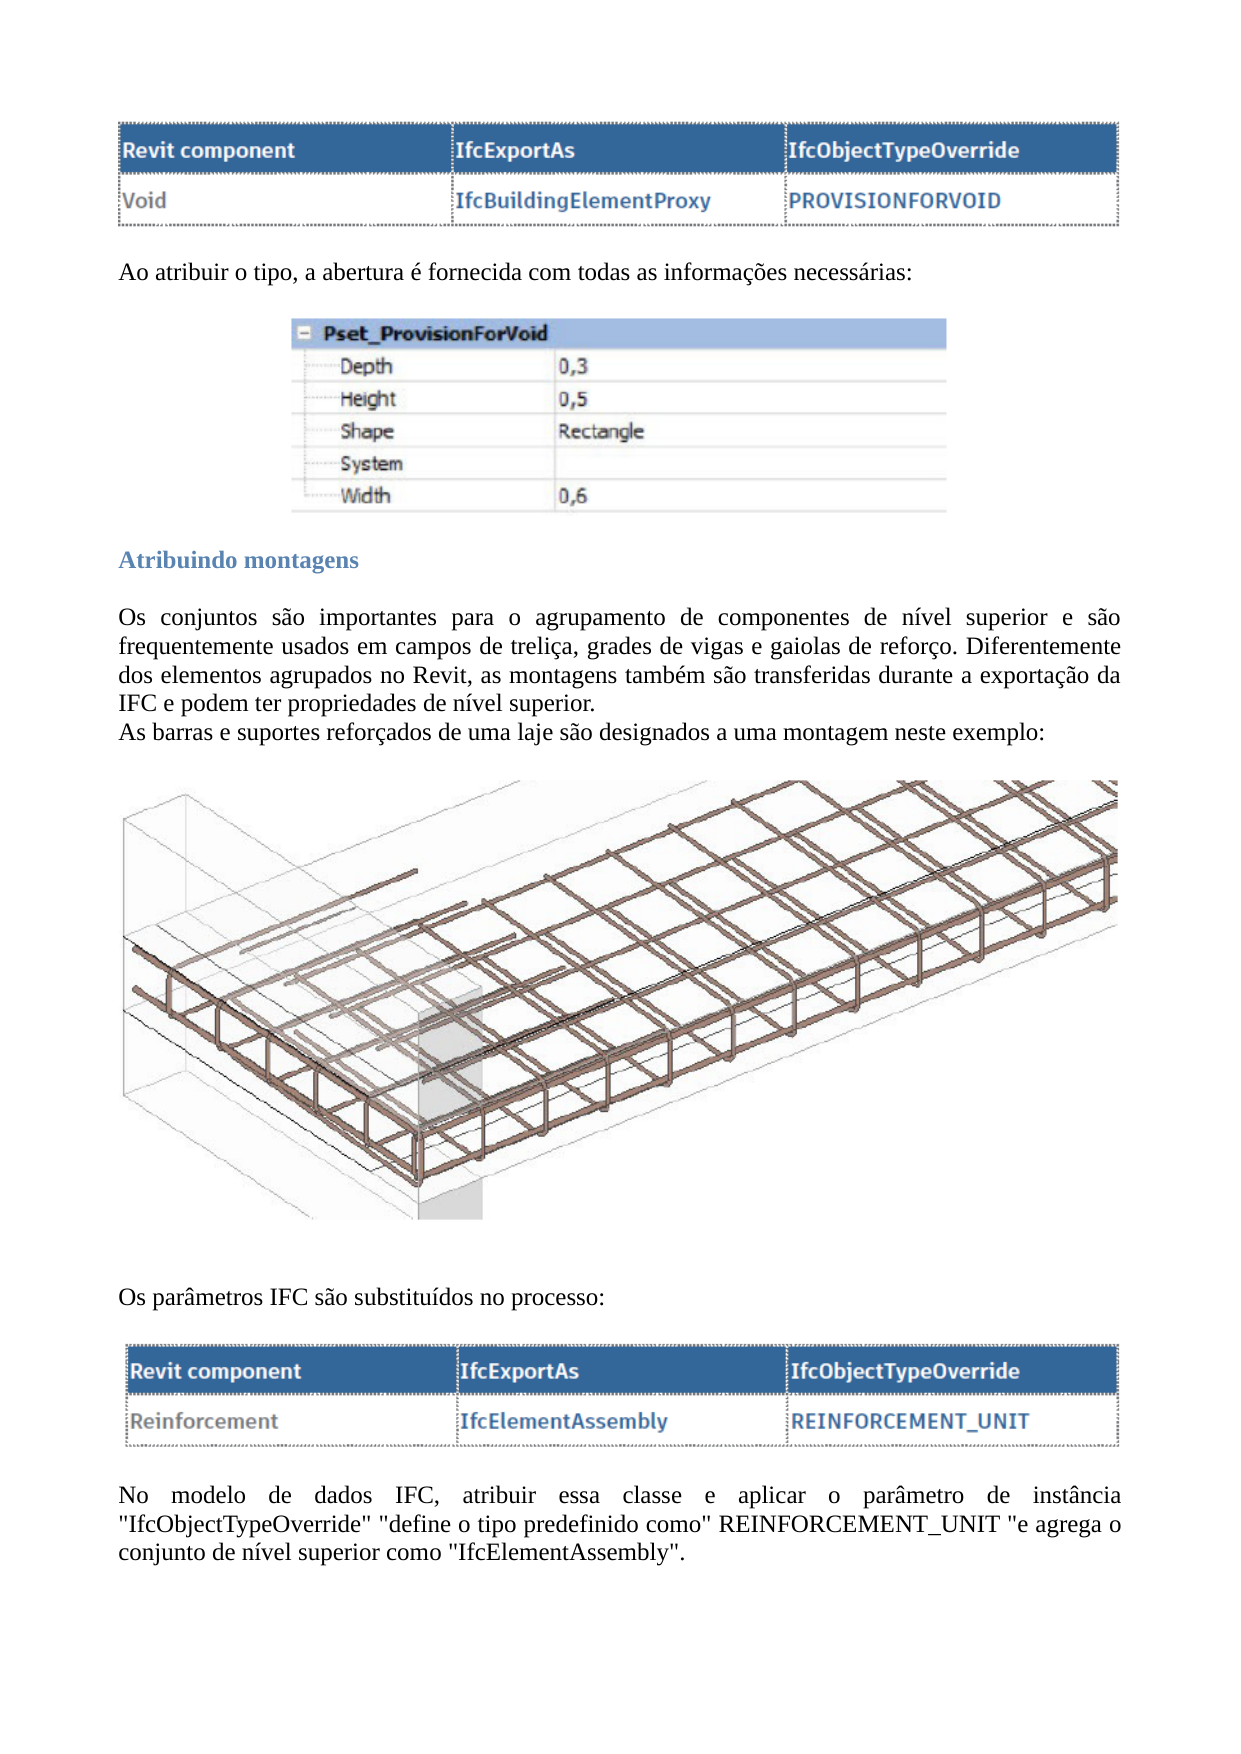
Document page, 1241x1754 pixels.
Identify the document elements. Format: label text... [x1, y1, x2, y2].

text Atribuindo montagens [118, 545, 1122, 573]
text Os conjuntos são importantes para o agrupamento de componentes de nível superior e são frequentemente usados em campos de treliça, grades de vigas e gaiolas de reforço. Diferentemente dos elementos agrupados no Revit, as montagens também são transferidas durante a exportação da IFC e podem ter propriedades de nível superior. [118, 602, 1122, 717]
picture [118, 774, 1123, 1225]
text Os parâmetros IFC são substituídos no processo: [118, 1282, 1122, 1311]
text No modelo de dados IFC, atribuir essa classe e aplicar o parâmetro de instância "IfcObjectTypeOverride" "define o tipo predefinido como" REINFORCEMENT_UNIT "e agrega o conjunto de nível superior como "IfcElementAssembly". [118, 1480, 1122, 1566]
text Ao atribuir o tipo, a abertura é fornecida com todas as informações necessárias: [118, 257, 1122, 286]
picture [287, 314, 953, 516]
text As barras e suportes reforçados de uma laje são designados a uma montagem neste exemplo: [118, 717, 1122, 746]
picture [118, 1339, 1123, 1452]
picture [118, 118, 1123, 229]
